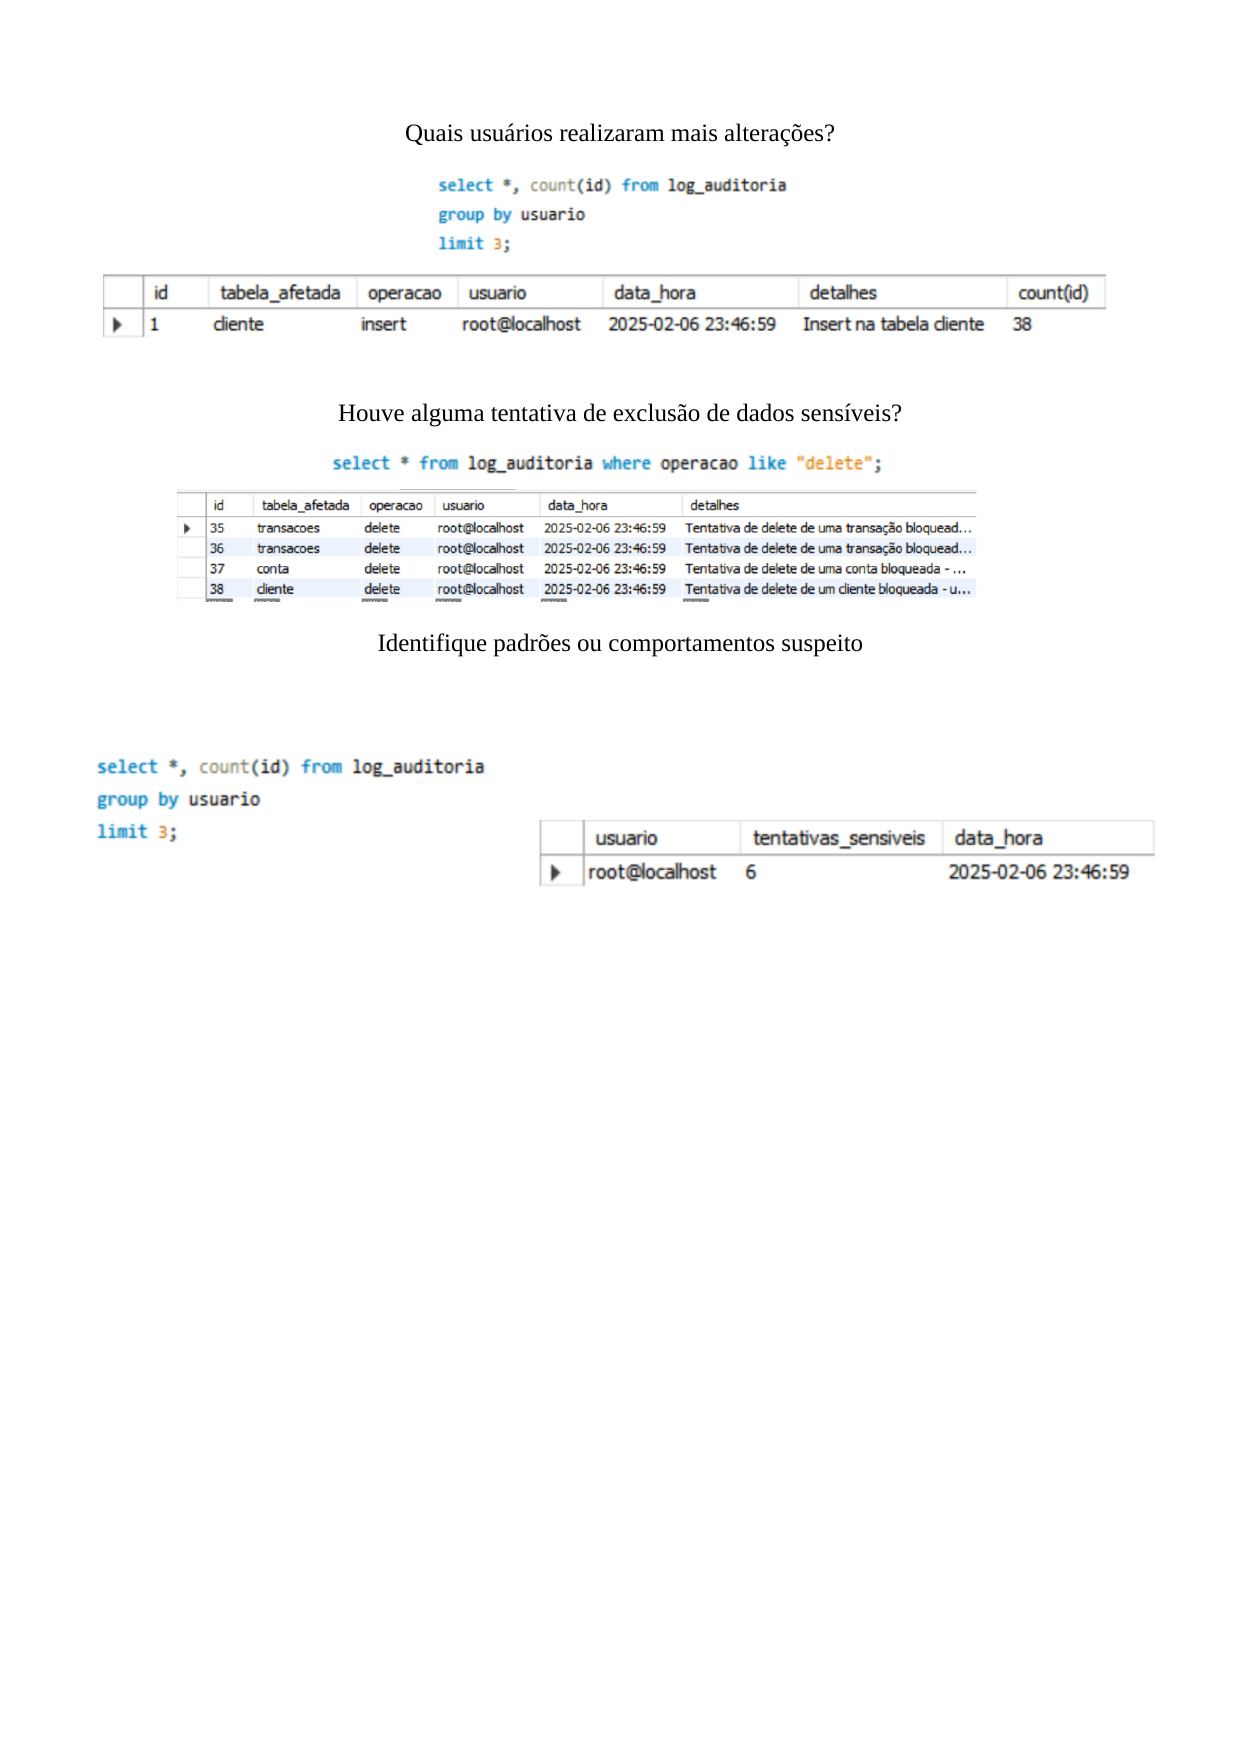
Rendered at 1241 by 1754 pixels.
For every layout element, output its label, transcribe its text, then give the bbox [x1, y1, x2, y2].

picture [103, 274, 1107, 341]
text Houve alguma tentativa de exclusão de dados sensíveis? [118, 398, 1122, 427]
picture [539, 820, 1156, 895]
text Quais usuários realizaram mais alterações? [118, 118, 1122, 147]
text Identifique padrões ou comportamentos suspeito [118, 628, 1122, 657]
picture [430, 166, 804, 261]
picture [90, 747, 521, 854]
picture [177, 439, 977, 602]
